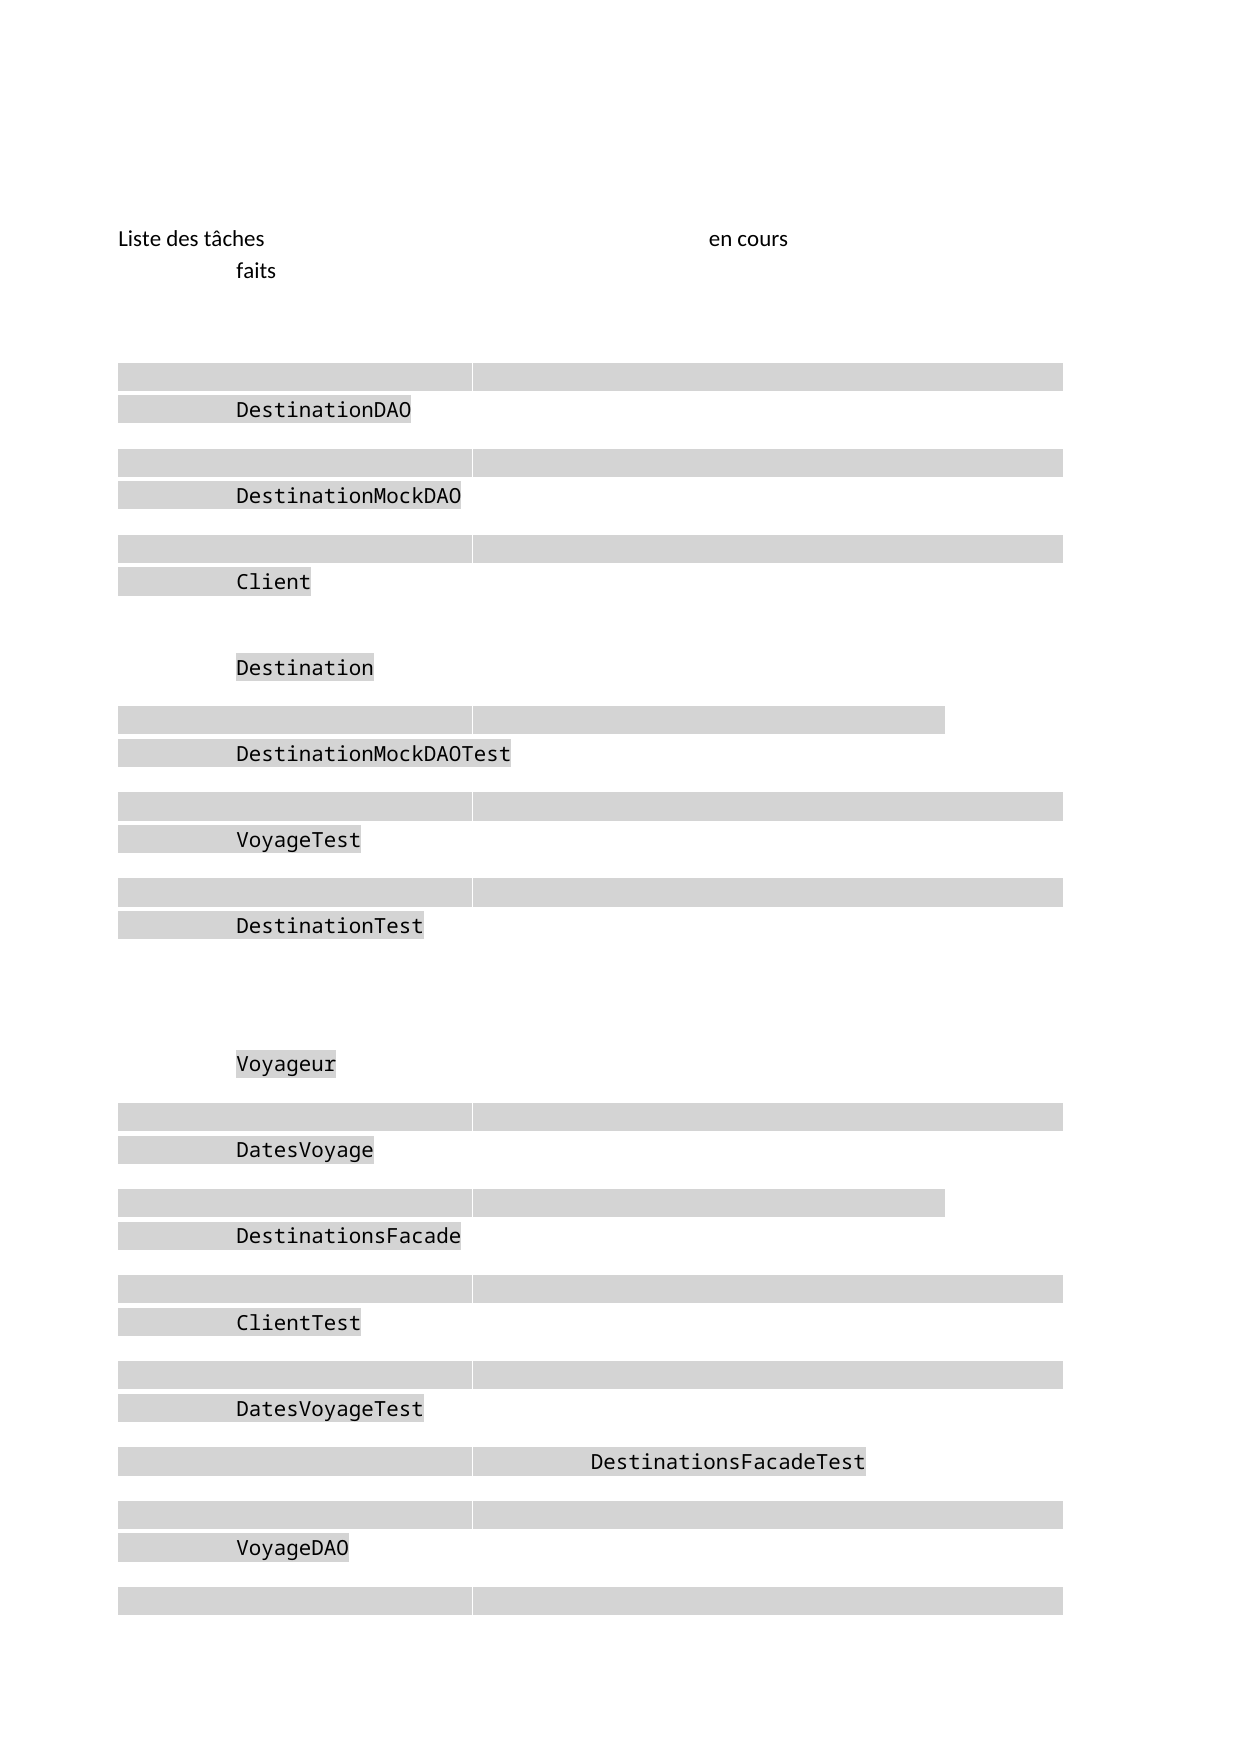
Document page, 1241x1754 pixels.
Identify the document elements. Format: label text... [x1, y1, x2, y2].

text DestinationsFacadeTest [118, 1447, 1122, 1476]
text DestinationMockDAO [118, 448, 1122, 509]
text ClientTest [118, 1275, 1122, 1336]
text DestinationTest [118, 878, 1122, 939]
text DatesVoyageTest [118, 1361, 1122, 1422]
text DatesVoyage [118, 1103, 1122, 1164]
text DestinationMockDAOTest [118, 706, 1122, 767]
text Client [118, 534, 1122, 596]
text DestinationDAO [118, 362, 1122, 423]
text DestinationsFacade [118, 1189, 1122, 1250]
text Liste des tâches en cours faits [118, 224, 1122, 284]
text VoyageTest [118, 792, 1122, 853]
text Voyageur [118, 1017, 1122, 1078]
text VoyageDAO [118, 1501, 1122, 1562]
text [118, 1587, 1122, 1615]
text Destination [118, 621, 1122, 681]
